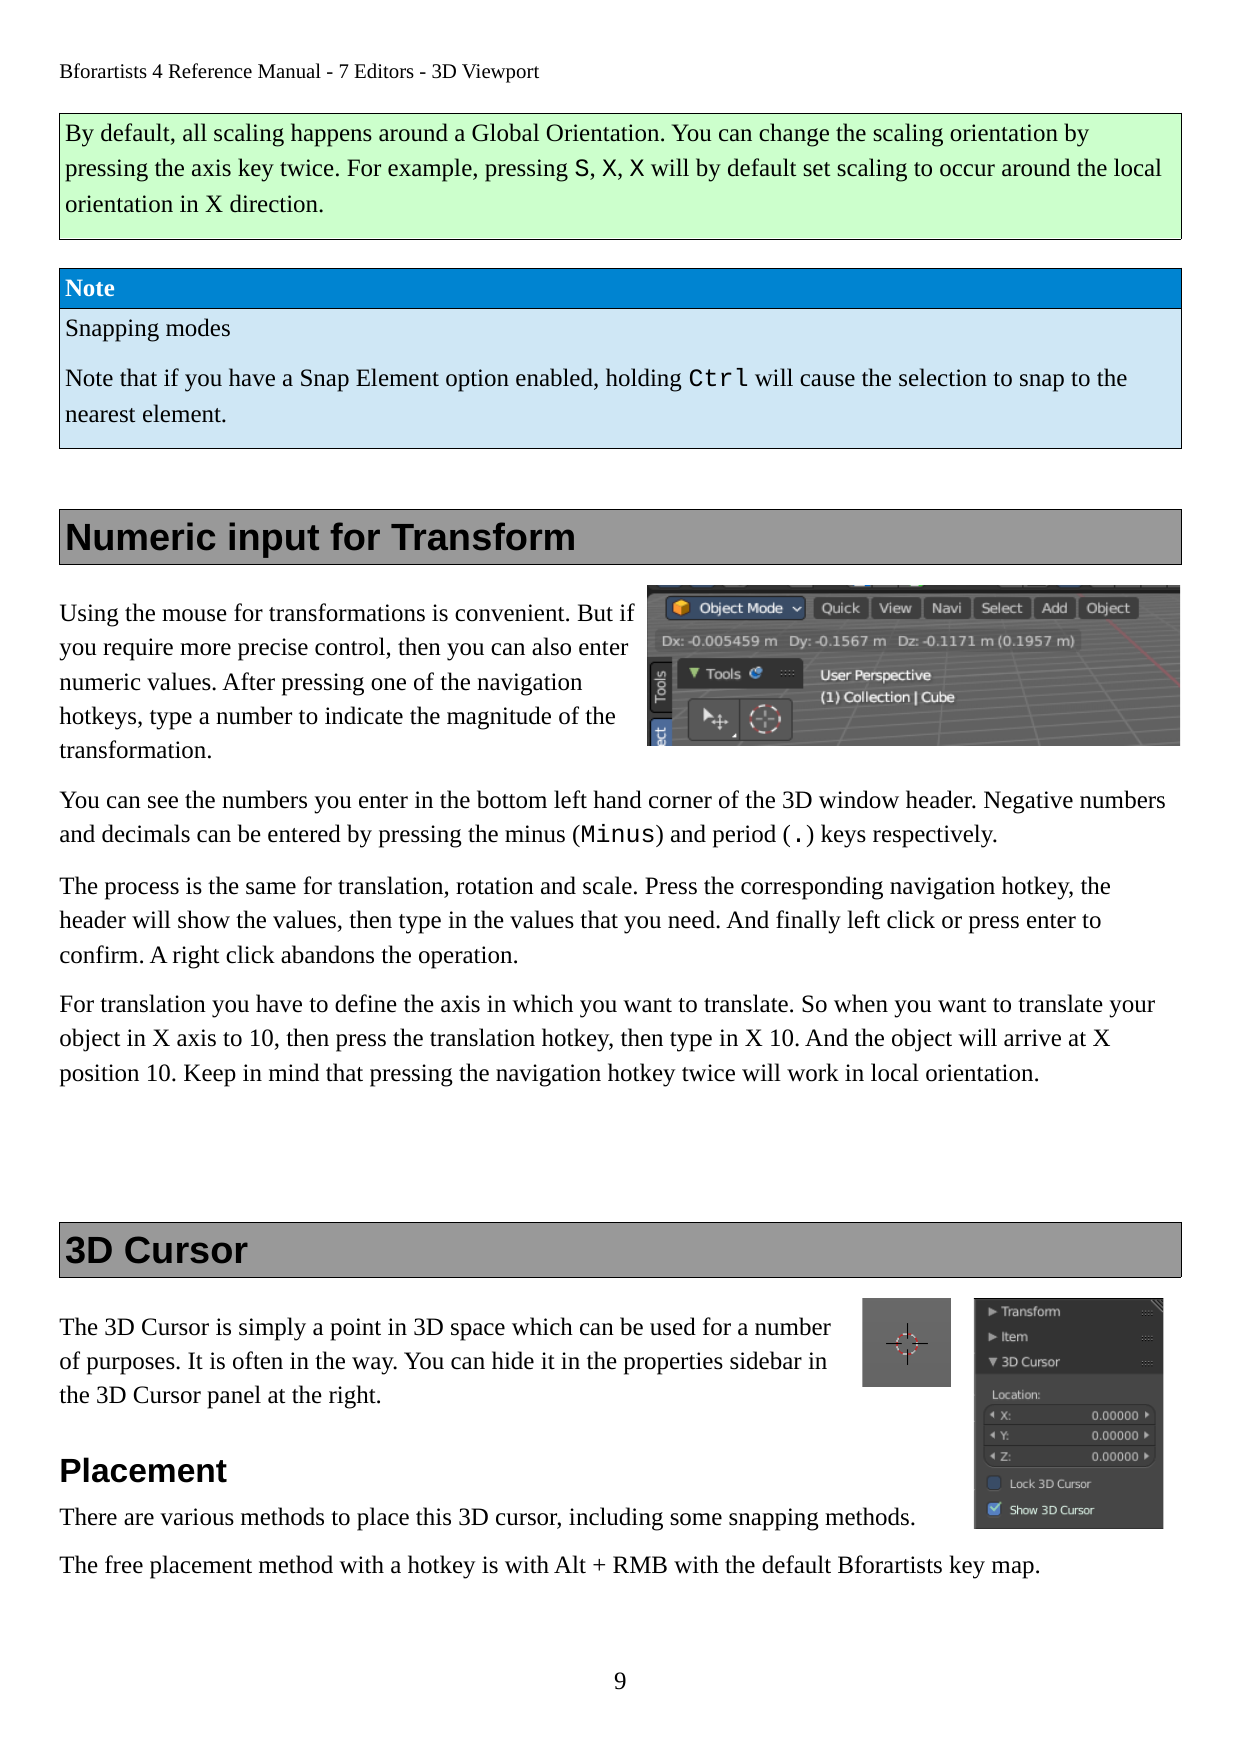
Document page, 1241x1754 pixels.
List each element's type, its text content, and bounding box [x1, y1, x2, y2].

subtitle [1164, 1450, 1181, 1489]
text The process is the same for translation, rotation and scale. Press the corresponding navigation hotkey, the header will show the values, then type in the values that you need. And finally left click or press enter to confirm. A right click abandons the operation. [59, 871, 1181, 968]
picture [973, 1298, 1164, 1529]
table_header Note [60, 269, 1181, 308]
text Using the mouse for transformations is convenient. But if you require more precise control, then you can also enter numeric values. After pressing one of the navigation hotkeys, type a number to indicate the magnitude of the transformation. [59, 598, 1181, 764]
picture [647, 585, 1181, 746]
text There are various methods to place this 3D cursor, including some snapping methods. [59, 1502, 1181, 1530]
table_cell By default, all scaling happens around a Global Orientation. You can change the scaling orientation by pressing the axis key twice. For example, pressing S, X, X will by default set scaling to occur around the local orientation in X direction. [60, 114, 1181, 238]
picture [862, 1298, 951, 1387]
text The 3D Cursor is simply a point in 3D space which can be used for a number of purposes. It is often in the way. You can hide it in the properties sidebar in the 3D Cursor panel at the right. [59, 1312, 973, 1409]
subtitle Placement [59, 1450, 973, 1489]
table_header 3D Cursor [60, 1223, 1181, 1277]
table_cell Snapping modes Note that if you have a Snap Element option enabled, holding Ctrl will cause the selection to snap to the nearest element. [60, 309, 1181, 448]
text The free placement method with a hotkey is with Alt + RMB with the default Bforartists key map. [59, 1551, 1181, 1579]
table_header Numeric input for Transform [60, 510, 1181, 564]
text You can see the numbers you enter in the bottom left hand corner of the 3D window header. Negative numbers and decimals can be entered by pressing the minus (Minus) and period (.) keys respectively. [59, 785, 1181, 850]
text For translation you have to define the axis in which you want to translate. So when you want to translate your object in X axis to 10, then press the translation hotkey, then type in X 10. And the object will arrive at X position 10. Keep in mind that pressing the navigation hotkey twice will work in local orientation. [59, 989, 1181, 1086]
